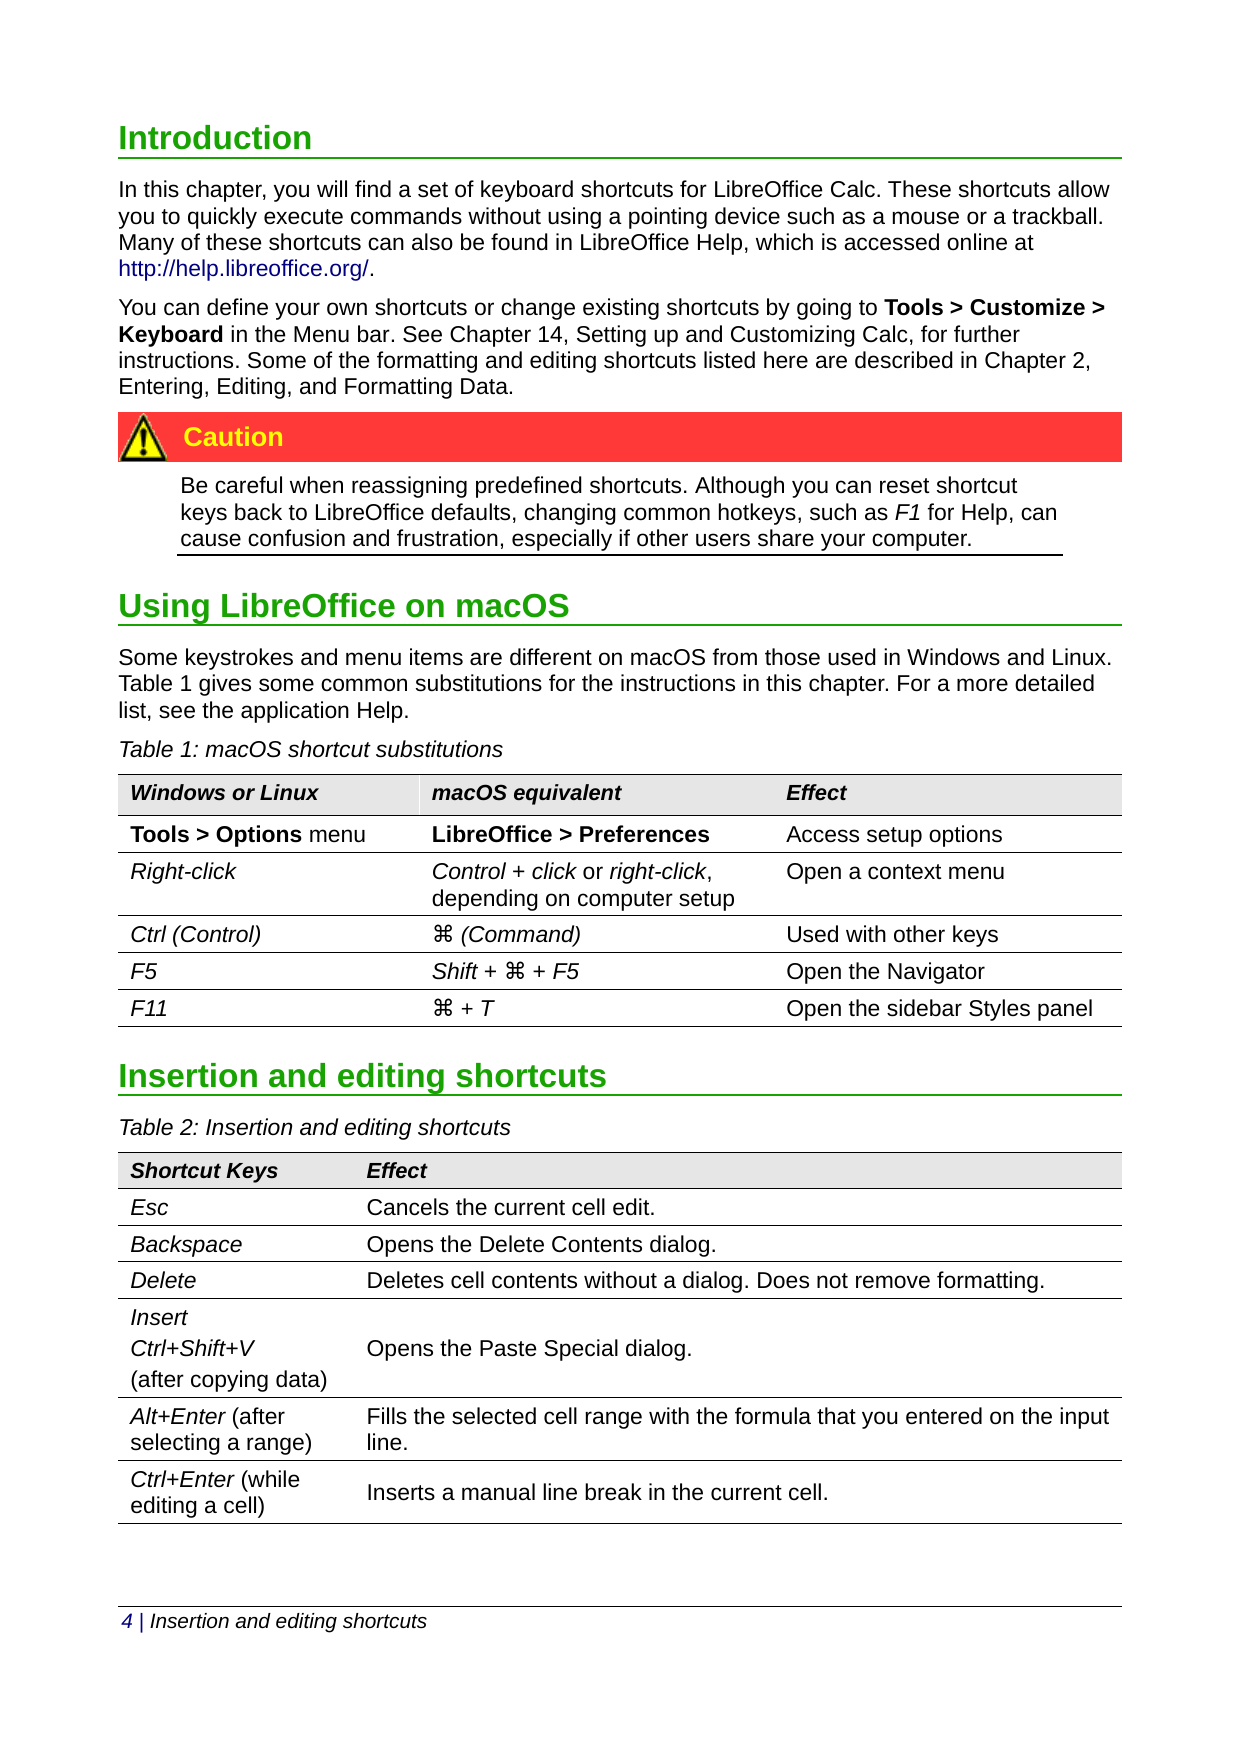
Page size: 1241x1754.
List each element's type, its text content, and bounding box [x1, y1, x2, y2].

table_cell Opens the Delete Contents dialog. [354, 1226, 1122, 1261]
table_cell Esc [118, 1189, 354, 1224]
subtitle Introduction [118, 118, 1122, 157]
table_cell Control + click or right-click, depending on computer setup [420, 853, 774, 915]
subtitle Insertion and editing shortcuts [118, 1056, 1122, 1094]
text You can define your own shortcuts or change existing shortcuts by going to Tools > Customize > Keyboard in the Menu bar. See Chapter 14, Setting up and Customizing Calc, for further instructions. Some of the formatting and editing shortcuts listed here are described in Chapter 2, Entering, Editing, and Formatting Data. [118, 294, 1122, 400]
table_cell Deletes cell contents without a dialog. Does not remove formatting. [354, 1262, 1122, 1298]
table_cell Cancels the current cell edit. [354, 1189, 1122, 1224]
table_header Effect [774, 775, 1122, 815]
table_cell Used with other keys [774, 916, 1122, 952]
table_cell Backspace [118, 1226, 354, 1261]
table_header Effect [354, 1153, 1122, 1188]
subtitle Caution [118, 412, 1122, 462]
table_cell Inserts a manual line break in the current cell. [354, 1461, 1122, 1523]
table_cell Alt+Enter (after selecting a range) [118, 1398, 354, 1460]
text Be careful when reassigning predefined shortcuts. Although you can reset shortcut keys back to LibreOffice defaults, changing common hotkeys, such as F1 for Help, can cause confusion and frustration, especially if other users share your computer. [177, 469, 1063, 554]
picture [119, 413, 167, 461]
table_cell Shift + ⌘ + F5 [420, 953, 774, 989]
table_cell F11 [118, 990, 419, 1026]
table_cell F5 [118, 953, 419, 989]
table_cell Ctrl+Enter (while editing a cell) [118, 1461, 354, 1523]
table_cell Fills the selected cell range with the formula that you entered on the input line. [354, 1398, 1122, 1460]
table_cell Ctrl (Control) [118, 916, 419, 952]
table_header Shortcut Keys [118, 1153, 354, 1188]
table_cell Open the sidebar Styles panel [774, 990, 1122, 1026]
subtitle Using LibreOffice on macOS [118, 586, 1122, 624]
text Table 1: macOS shortcut substitutions [118, 736, 1122, 762]
text Some keystrokes and menu items are different on macOS from those used in Windows and Linux. Table 1 gives some common substitutions for the instructions in this chapter. For a more detailed list, see the application Help. [118, 644, 1122, 723]
table_header macOS equivalent [420, 775, 774, 815]
table_cell Access setup options [774, 816, 1122, 852]
table_cell LibreOffice > Preferences [420, 816, 774, 852]
table_cell ⌘ (Command) [420, 916, 774, 952]
table_cell Insert Ctrl+Shift+V (after copying data) [118, 1299, 354, 1397]
text In this chapter, you will find a set of keyboard shortcuts for LibreOffice Calc. These shortcuts allow you to quickly execute commands without using a pointing device such as a mouse or a trackball. Many of these shortcuts can also be found in LibreOffice Help, which is accessed online at http://help.libreoffice.org/. [118, 176, 1122, 282]
table_cell Opens the Paste Special dialog. [354, 1299, 1122, 1397]
table_cell Open the Navigator [774, 953, 1122, 989]
table_cell ⌘ + T [420, 990, 774, 1026]
table_header Windows or Linux [118, 775, 419, 815]
table_cell Tools > Options menu [118, 816, 419, 852]
table_cell Delete [118, 1262, 354, 1298]
table_cell Right-click [118, 853, 419, 915]
text Table 2: Insertion and editing shortcuts [118, 1114, 1122, 1140]
table_cell Open a context menu [774, 853, 1122, 915]
